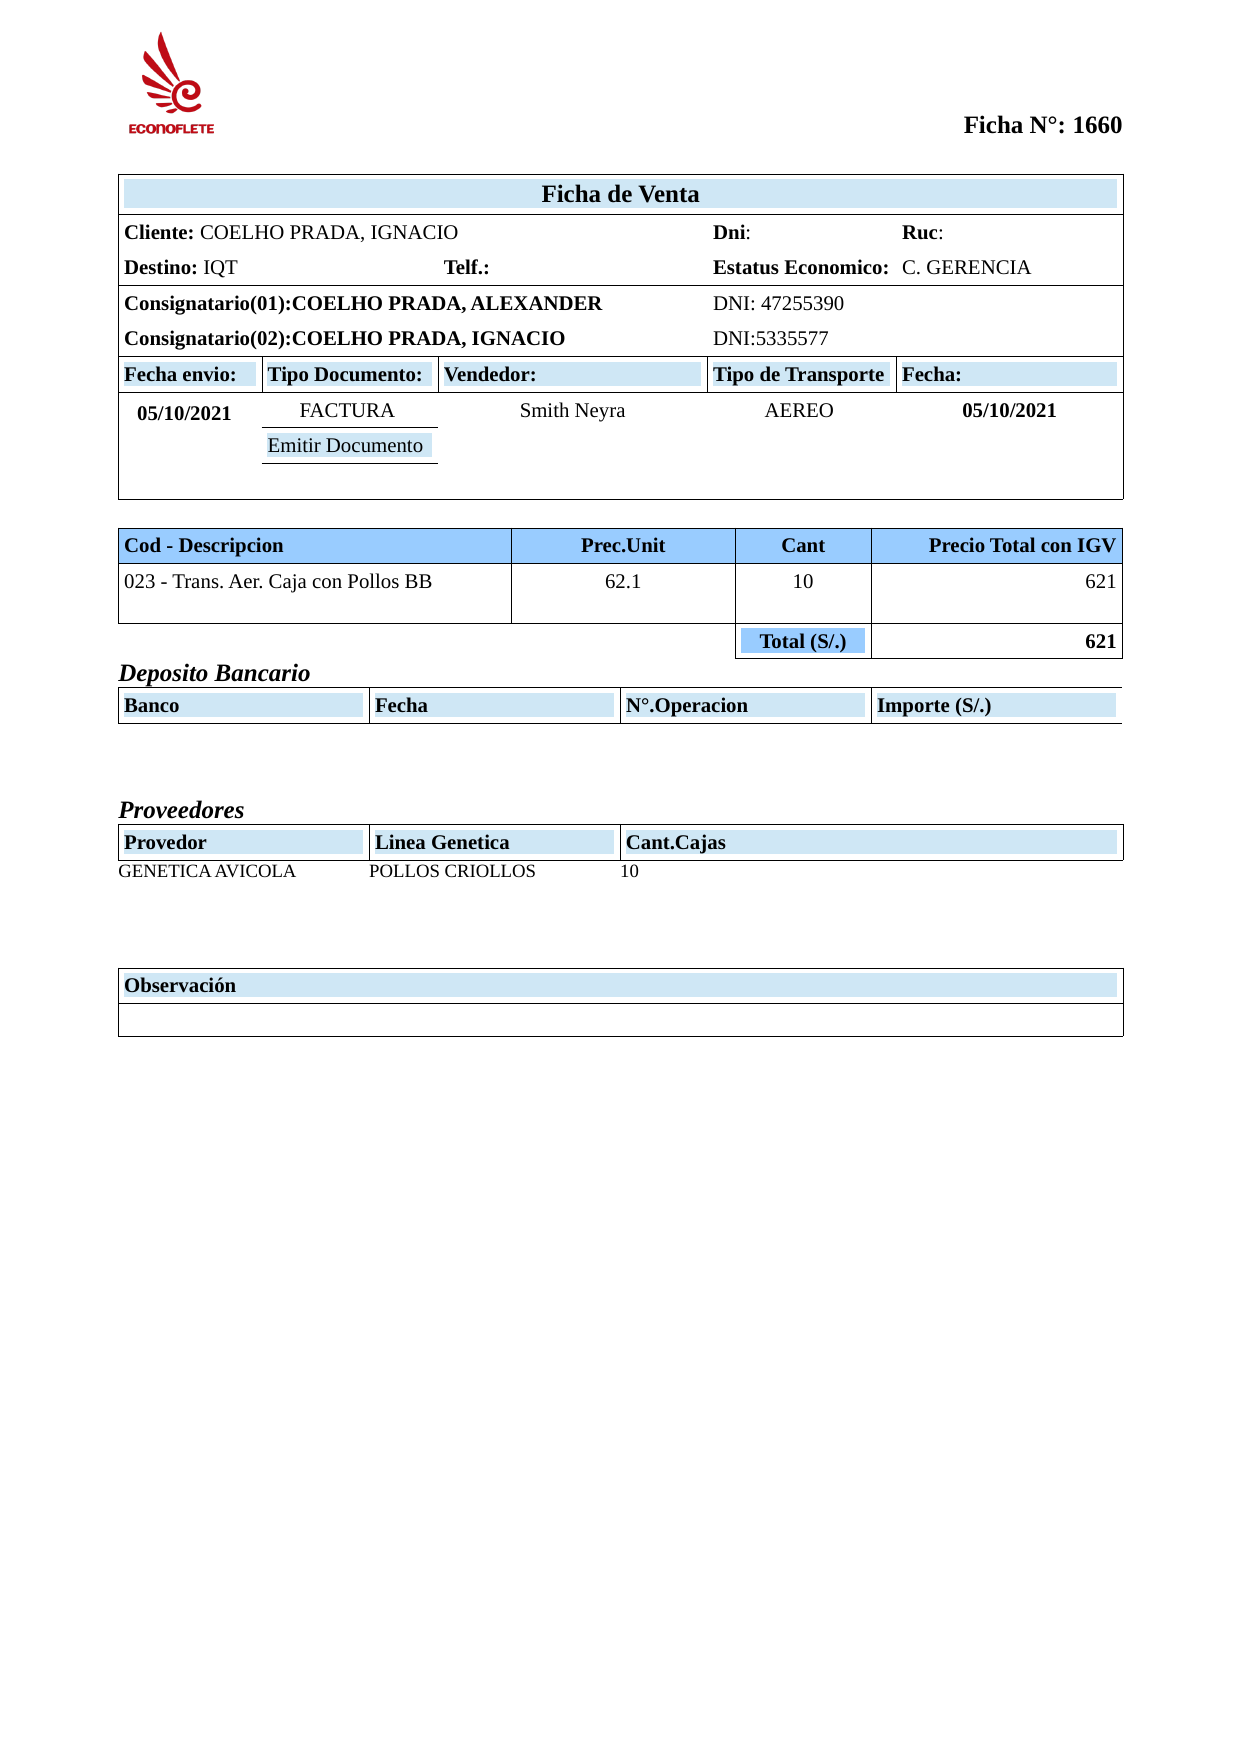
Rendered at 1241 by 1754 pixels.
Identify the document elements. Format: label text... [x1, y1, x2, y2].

table_header Provedor [119, 825, 369, 859]
table_cell [511, 624, 735, 658]
table_cell [369, 881, 620, 903]
table_cell [871, 747, 1122, 771]
table_header Fecha [370, 688, 620, 723]
table_cell C. GERENCIA [896, 249, 1123, 285]
table_cell Total (S/.) [736, 624, 871, 658]
table_cell Smith Neyra [438, 393, 707, 498]
table_cell DNI: 47255390 [707, 286, 1123, 321]
table_cell 05/10/2021 [896, 393, 1123, 498]
table_cell Emitir Documento [262, 428, 438, 463]
table_cell [369, 771, 620, 795]
table_cell [620, 924, 1123, 946]
table_cell AEREO [707, 393, 896, 498]
table_cell Fecha envio: [119, 357, 262, 392]
table_cell [620, 903, 1123, 924]
table_header Prec.Unit [512, 529, 735, 563]
table_header Ficha de Venta [119, 175, 1123, 214]
table_cell [118, 946, 369, 967]
table_header Importe (S/.) [872, 688, 1122, 723]
table_cell Estatus Economico: [707, 249, 896, 285]
table_cell Tipo Documento: [263, 357, 438, 392]
table_cell [118, 747, 369, 771]
table_cell Tipo de Transporte [708, 357, 896, 392]
table_cell [620, 771, 871, 795]
table_header N°.Operacion [621, 688, 871, 723]
table_header Cod - Descripcion [119, 529, 511, 563]
text Deposito Bancario [118, 658, 1122, 687]
picture [118, 31, 225, 134]
table_cell [118, 924, 369, 946]
table_cell Ruc: [896, 215, 1123, 249]
table_header Precio Total con IGV [872, 529, 1122, 563]
table_cell FACTURA [262, 393, 438, 427]
table_cell [620, 724, 871, 747]
table_cell [620, 747, 871, 771]
table_header Banco [119, 688, 369, 723]
table_cell Vendedor: [439, 357, 707, 392]
table_header Linea Genetica [370, 825, 620, 859]
table_cell [369, 946, 620, 967]
table_cell 621 [872, 624, 1122, 658]
table_cell [118, 724, 369, 747]
table_cell Destino: IQT [119, 249, 438, 285]
table_cell 62.1 [512, 564, 735, 623]
table_cell 10 [736, 564, 871, 623]
table_cell [262, 464, 438, 498]
table_cell [119, 1004, 1123, 1036]
table_cell Cliente: COELHO PRADA, IGNACIO [119, 215, 707, 249]
table_cell [871, 771, 1122, 795]
table_cell GENETICA AVICOLA [118, 861, 369, 881]
table_cell Dni: [707, 215, 896, 249]
table_header Cant.Cajas [621, 825, 1123, 859]
table_cell [369, 724, 620, 747]
table_cell Consignatario(01):COELHO PRADA, ALEXANDER [119, 286, 707, 321]
table_cell 621 [872, 564, 1122, 623]
table_cell 10 [620, 861, 1123, 881]
text Proveedores [118, 795, 1122, 824]
table_cell 05/10/2021 [119, 393, 262, 498]
table_cell [118, 881, 369, 903]
table_cell [118, 903, 369, 924]
table_cell Telf.: [438, 249, 707, 285]
table_cell [118, 624, 511, 658]
table_cell [871, 724, 1122, 747]
table_header Observación [119, 969, 1123, 1003]
table_cell [118, 771, 369, 795]
table_cell Fecha: [897, 357, 1123, 392]
table_cell DNI:5335577 [707, 321, 1123, 356]
table_cell 023 - Trans. Aer. Caja con Pollos BB [119, 564, 511, 623]
table_cell [369, 924, 620, 946]
table_cell Consignatario(02):COELHO PRADA, IGNACIO [119, 321, 707, 356]
table_cell [369, 903, 620, 924]
table_cell [620, 946, 1123, 967]
table_cell POLLOS CRIOLLOS [369, 861, 620, 881]
table_cell [369, 747, 620, 771]
table_header Cant [736, 529, 871, 563]
table_cell [620, 881, 1123, 903]
